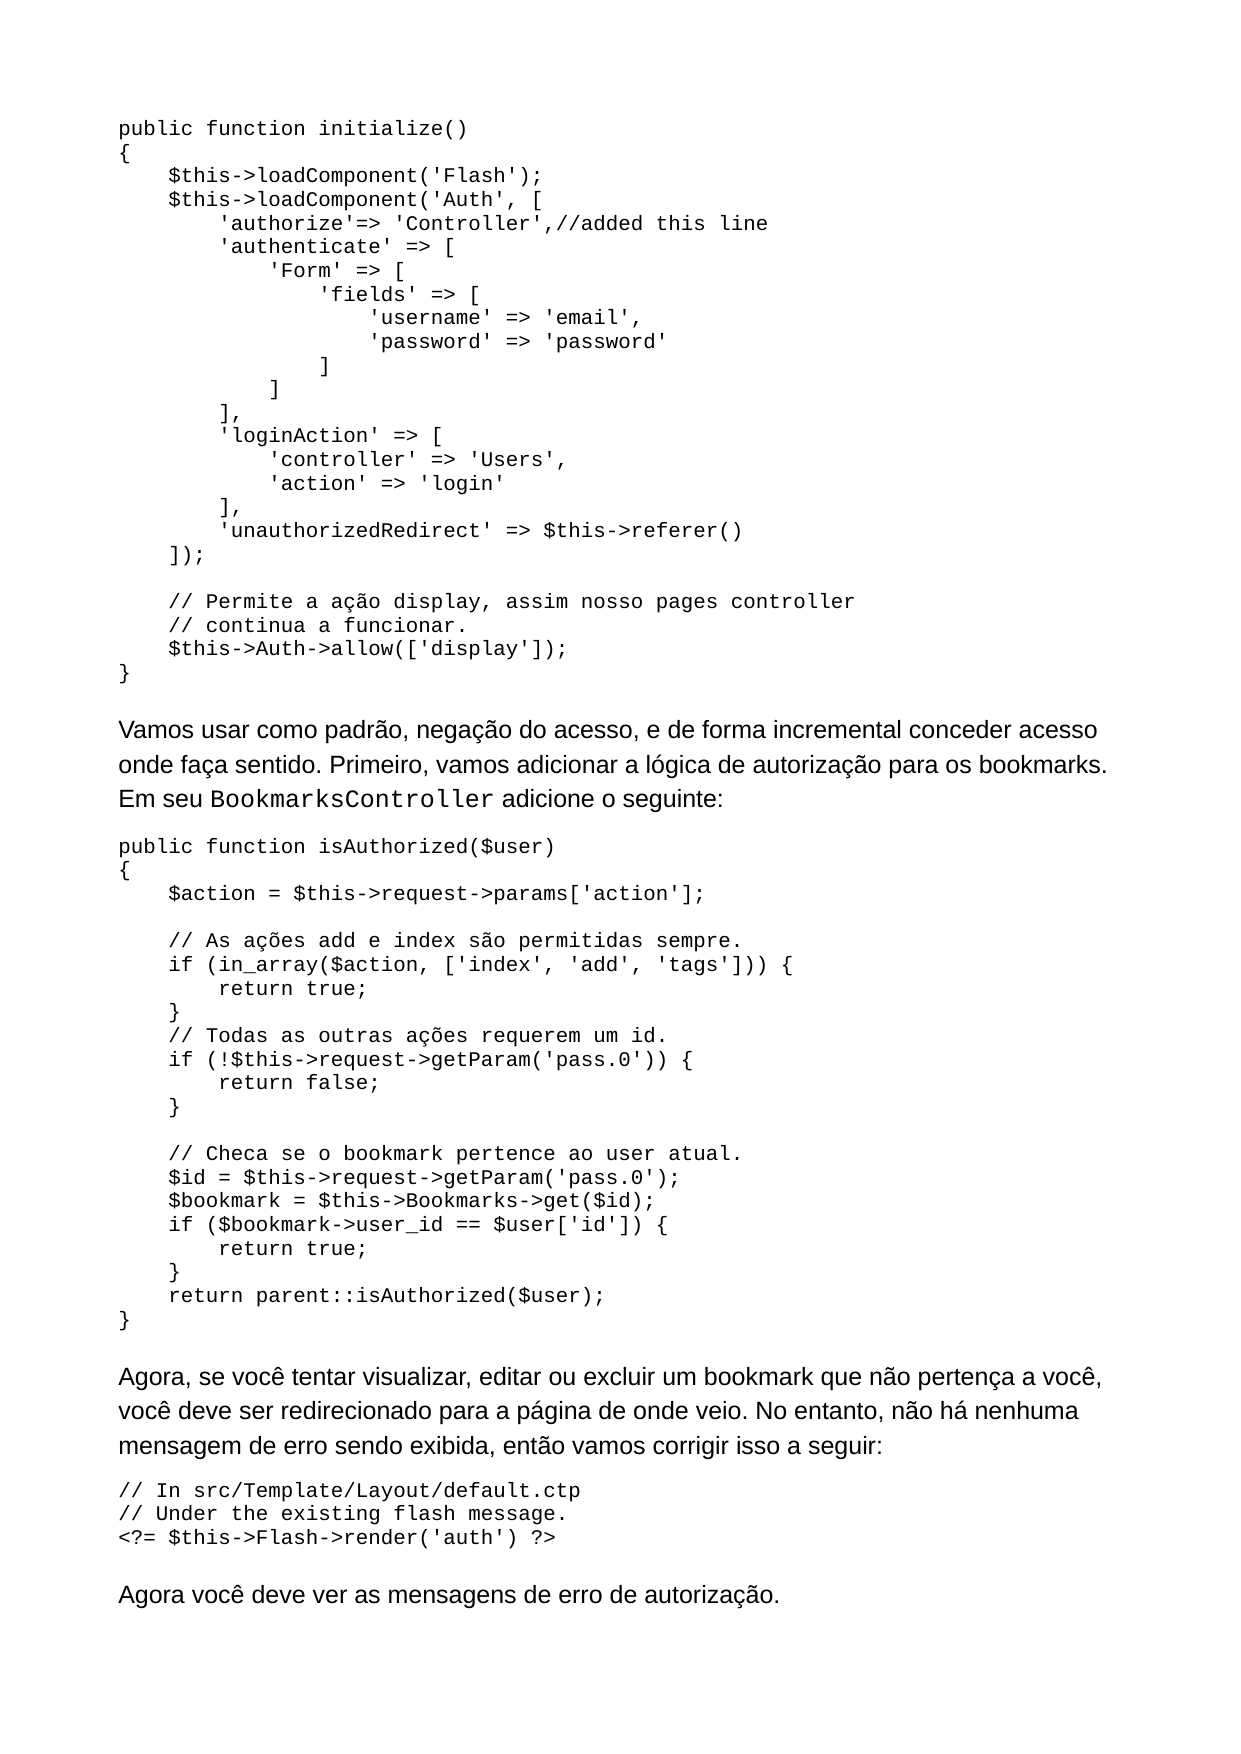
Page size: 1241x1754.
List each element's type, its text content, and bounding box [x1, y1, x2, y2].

text $bookmark = $this->Bookmarks->get($id); [118, 1190, 1122, 1214]
text $this->loadComponent('Flash'); [118, 165, 1122, 189]
text // As ações add e index são permitidas sempre. [118, 930, 1122, 954]
text Agora você deve ver as mensagens de erro de autorização. [118, 1580, 1122, 1609]
text ], [118, 496, 1122, 520]
text ], [118, 402, 1122, 426]
text return true; [118, 978, 1122, 1001]
text { [118, 142, 1122, 165]
text $action = $this->request->params['action']; [118, 883, 1122, 907]
text Agora, se você tentar visualizar, editar ou excluir um bookmark que não pertença a você, você deve ser redirecionado para a página de onde veio. No entanto, não há nenhuma mensagem de erro sendo exibida, então vamos corrigir isso a seguir: [118, 1362, 1122, 1459]
text 'action' => 'login' [118, 473, 1122, 496]
text $this->loadComponent('Auth', [ [118, 189, 1122, 213]
text } [118, 1001, 1122, 1025]
text // Todas as outras ações requerem um id. [118, 1025, 1122, 1048]
text } [118, 1096, 1122, 1119]
text return parent::isAuthorized($user); [118, 1285, 1122, 1309]
text public function initialize() [118, 118, 1122, 142]
text 'loginAction' => [ [118, 426, 1122, 449]
text ]); [118, 544, 1122, 567]
text $id = $this->request->getParam('pass.0'); [118, 1167, 1122, 1190]
text } [118, 1261, 1122, 1285]
text 'unauthorizedRedirect' => $this->referer() [118, 520, 1122, 544]
text 'password' => 'password' [118, 331, 1122, 354]
text 'fields' => [ [118, 284, 1122, 307]
text ] [118, 354, 1122, 378]
text Vamos usar como padrão, negação do acesso, e de forma incremental conceder acesso onde faça sentido. Primeiro, vamos adicionar a lógica de autorização para os bookmarks. Em seu BookmarksController adicione o seguinte: [118, 715, 1122, 815]
text if (!$this->request->getParam('pass.0')) { [118, 1048, 1122, 1072]
text } [118, 1309, 1122, 1332]
text 'authenticate' => [ [118, 236, 1122, 260]
text return false; [118, 1072, 1122, 1096]
text ] [118, 378, 1122, 402]
text if ($bookmark->user_id == $user['id']) { [118, 1214, 1122, 1238]
text 'authorize'=> 'Controller',//added this line [118, 213, 1122, 236]
text // Under the existing flash message. [118, 1503, 1122, 1527]
text } [118, 662, 1122, 686]
text 'Form' => [ [118, 260, 1122, 284]
text { [118, 859, 1122, 883]
text if (in_array($action, ['index', 'add', 'tags'])) { [118, 954, 1122, 978]
text // Checa se o bookmark pertence ao user atual. [118, 1143, 1122, 1167]
text <?= $this->Flash->render('auth') ?> [118, 1527, 1122, 1551]
text 'username' => 'email', [118, 307, 1122, 331]
text return true; [118, 1238, 1122, 1261]
text // In src/Template/Layout/default.ctp [118, 1480, 1122, 1503]
text public function isAuthorized($user) [118, 836, 1122, 859]
text // Permite a ação display, assim nosso pages controller [118, 591, 1122, 615]
text // continua a funcionar. [118, 615, 1122, 638]
text 'controller' => 'Users', [118, 449, 1122, 473]
text $this->Auth->allow(['display']); [118, 638, 1122, 662]
